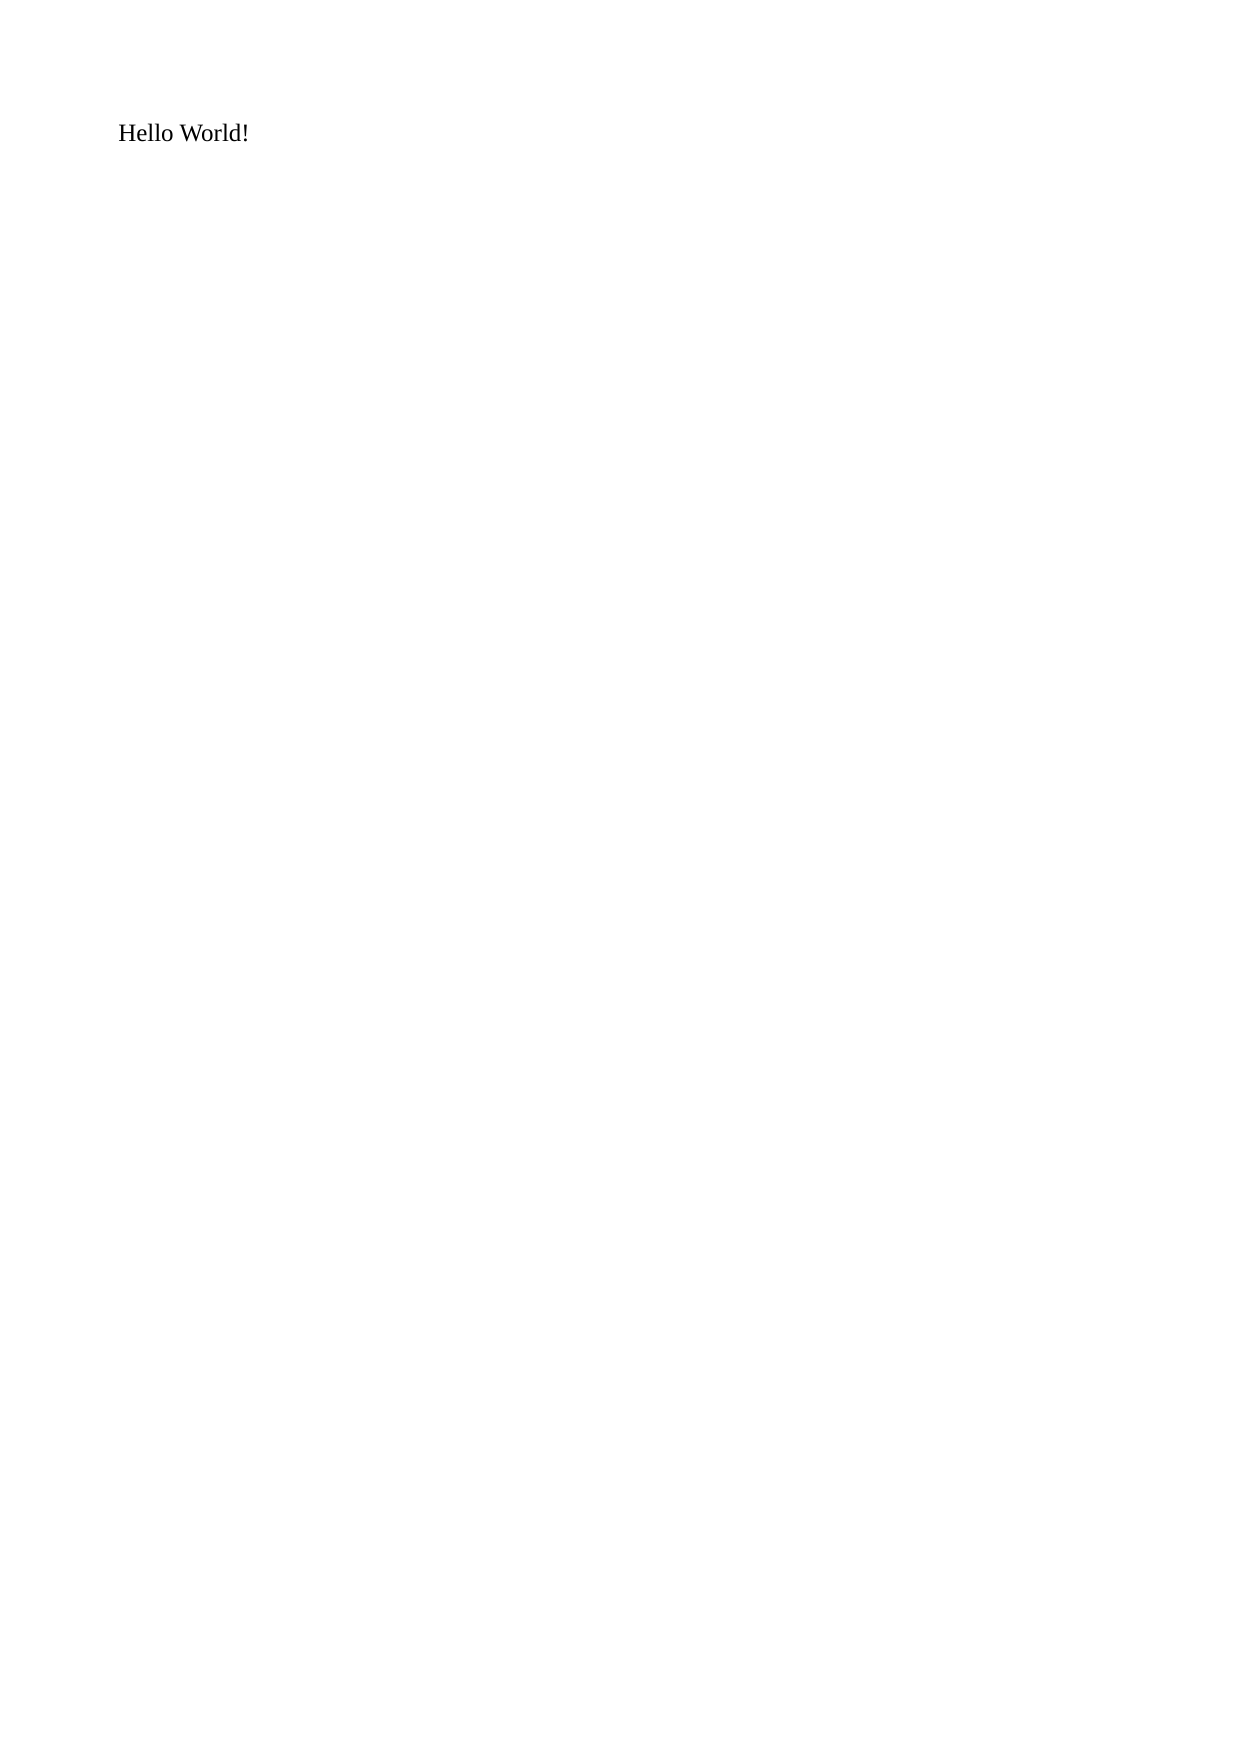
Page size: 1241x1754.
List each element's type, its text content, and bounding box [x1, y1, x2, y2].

text Hello World! [118, 118, 1122, 147]
